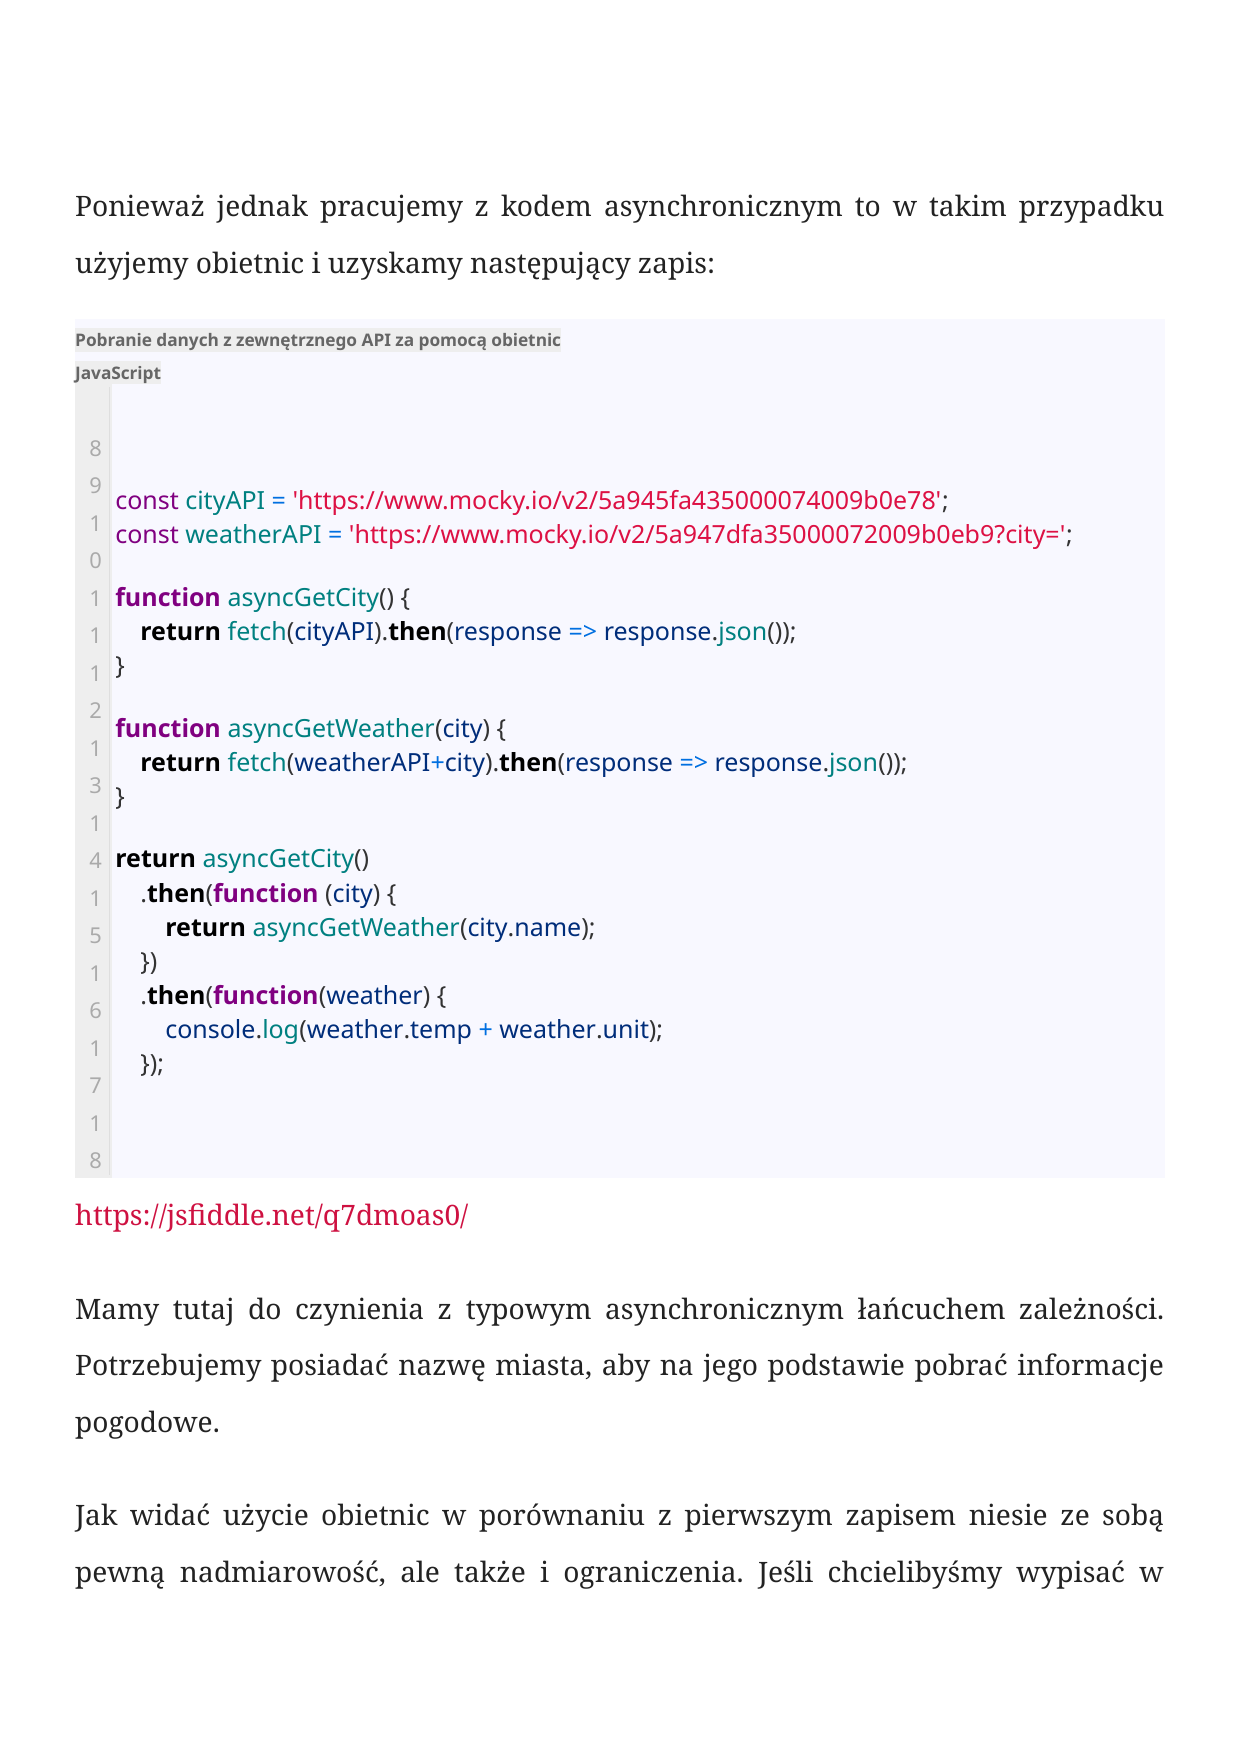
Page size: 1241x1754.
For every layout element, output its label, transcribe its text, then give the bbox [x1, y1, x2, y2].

table_header const cityAPI = 'https://www.mocky.io/v2/5a945fa435000074009b0e78'; const weatherAPI = 'https://www.mocky.io/v2/5a947dfa35000072009b0eb9?city='; function asyncGetCity() { return fetch(cityAPI).then(response => response.json()); } function asyncGetWeather(city) { return fetch(weatherAPI+city).then(response => response.json()); } return asyncGetCity() .then(function (city) { return asyncGetWeather(city.name); }) .then(function(weather) { console.log(weather.temp + weather.unit); }); [112, 384, 1162, 1178]
text Mamy tutaj do czynienia z typowym asynchronicznym łańcuchem zależności. Potrzebujemy posiadać nazwę miasta, aby na jego podstawie pobrać informacje pogodowe. [75, 1271, 1165, 1440]
text https://jsfiddle.net/q7dmoas0/ [75, 1178, 1165, 1234]
text Pobranie danych z zewnętrznego API za pomocą obietnic [75, 319, 1165, 352]
text JavaScript [75, 352, 1165, 384]
text Jak widać użycie obietnic w porównaniu z pierwszym zapisem niesie ze sobą pewną nadmiarowość, ale także i ograniczenia. Jeśli chcielibyśmy wypisać w [75, 1478, 1165, 1590]
table_header 8 9 10 11 12 13 14 15 16 17 18 [75, 384, 112, 1178]
text Ponieważ jednak pracujemy z kodem asynchronicznym to w takim przypadku użyjemy obietnic i uzyskamy następujący zapis: [75, 169, 1165, 281]
